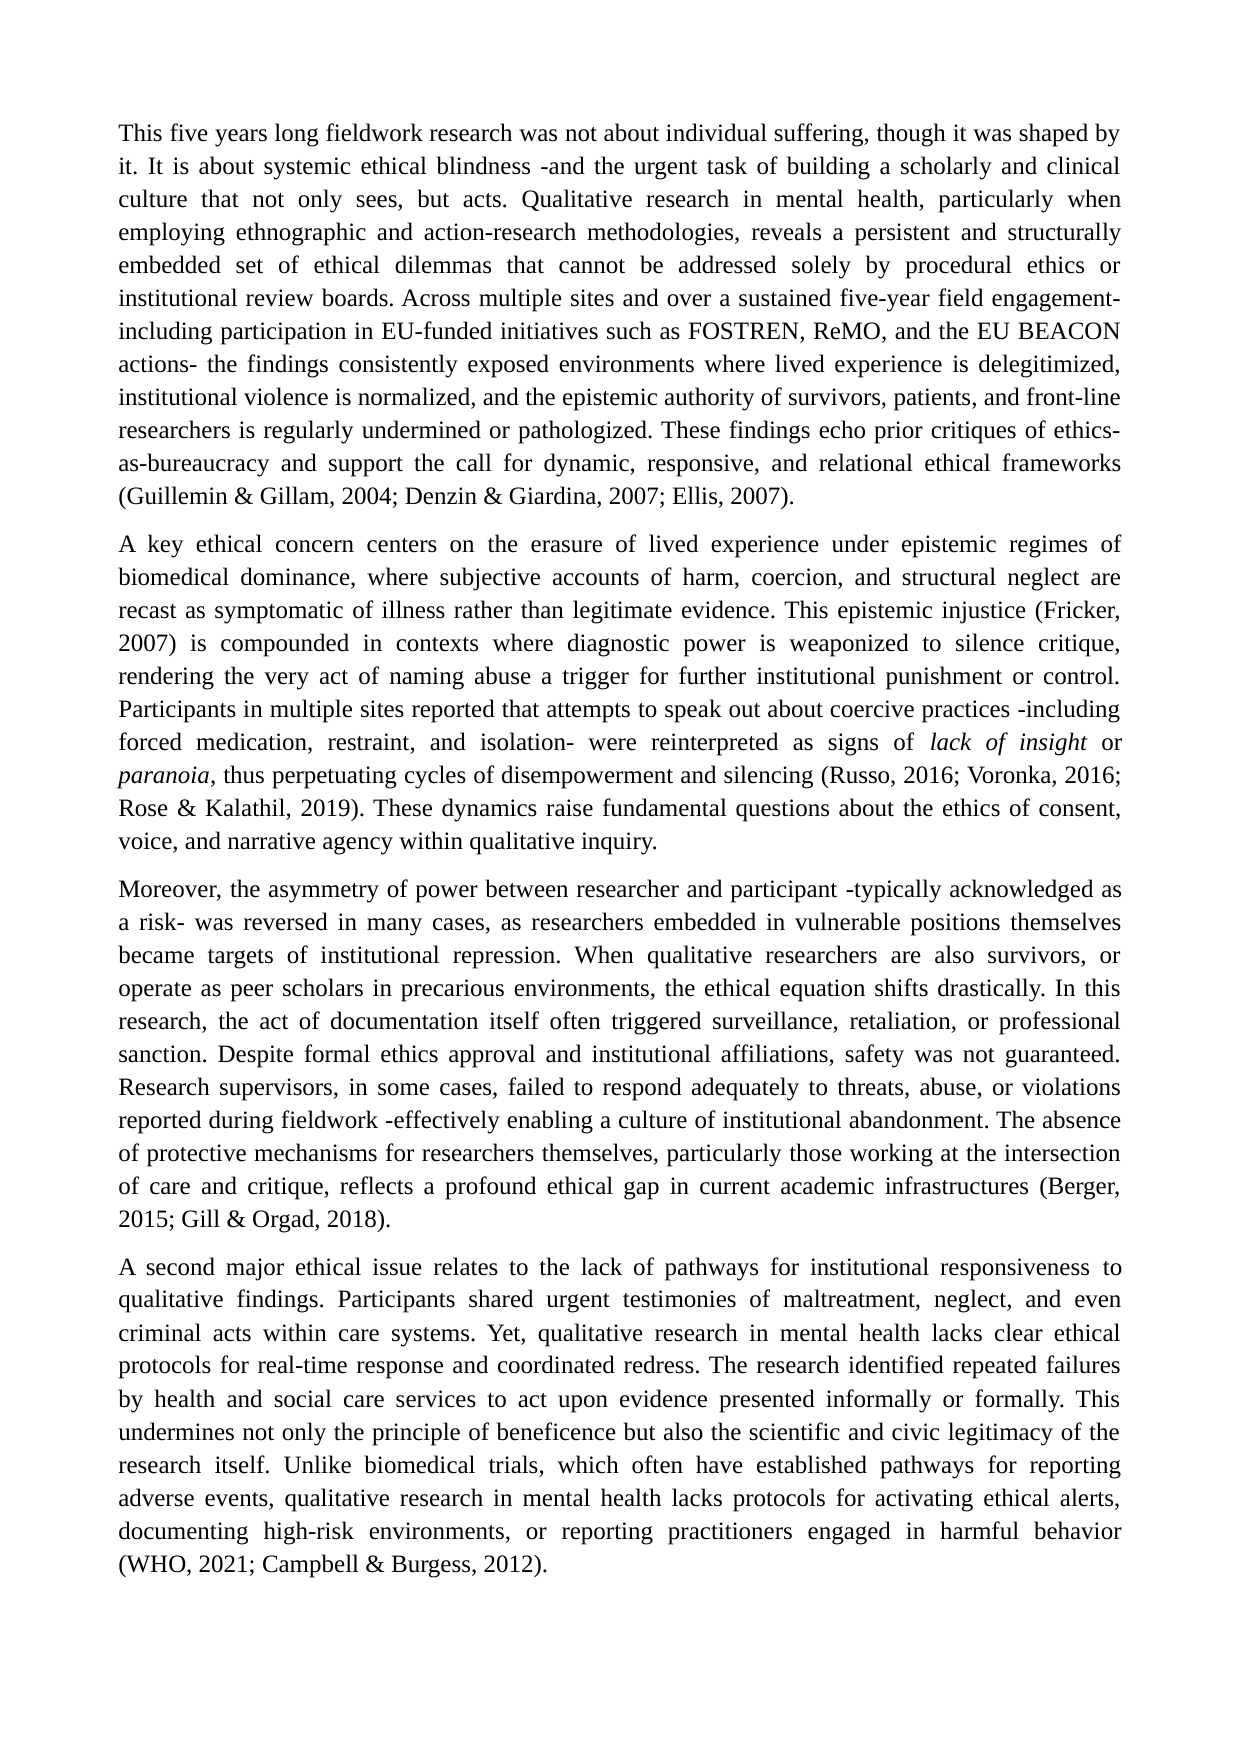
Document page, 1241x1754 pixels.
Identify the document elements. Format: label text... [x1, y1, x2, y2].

text This five years long fieldwork research was not about individual suffering, though it was shaped by it. It is about systemic ethical blindness -and the urgent task of building a scholarly and clinical culture that not only sees, but acts. Qualitative research in mental health, particularly when employing ethnographic and action-research methodologies, reveals a persistent and structurally embedded set of ethical dilemmas that cannot be addressed solely by procedural ethics or institutional review boards. Across multiple sites and over a sustained five-year field engagement- including participation in EU-funded initiatives such as FOSTREN, ReMO, and the EU BEACON actions- the findings consistently exposed environments where lived experience is delegitimized, institutional violence is normalized, and the epistemic authority of survivors, patients, and front-line researchers is regularly undermined or pathologized. These findings echo prior critiques of ethics-as-bureaucracy and support the call for dynamic, responsive, and relational ethical frameworks (Guillemin & Gillam, 2004; Denzin & Giardina, 2007; Ellis, 2007). [118, 118, 1122, 510]
text A second major ethical issue relates to the lack of pathways for institutional responsiveness to qualitative findings. Participants shared urgent testimonies of maltreatment, neglect, and even criminal acts within care systems. Yet, qualitative research in mental health lacks clear ethical protocols for real-time response and coordinated redress. The research identified repeated failures by health and social care services to act upon evidence presented informally or formally. This undermines not only the principle of beneficence but also the scientific and civic legitimacy of the research itself. Unlike biomedical trials, which often have established pathways for reporting adverse events, qualitative research in mental health lacks protocols for activating ethical alerts, documenting high-risk environments, or reporting practitioners engaged in harmful behavior (WHO, 2021; Campbell & Burgess, 2012). [118, 1252, 1122, 1577]
text Moreover, the asymmetry of power between researcher and participant -typically acknowledged as a risk- was reversed in many cases, as researchers embedded in vulnerable positions themselves became targets of institutional repression. When qualitative researchers are also survivors, or operate as peer scholars in precarious environments, the ethical equation shifts drastically. In this research, the act of documentation itself often triggered surveillance, retaliation, or professional sanction. Despite formal ethics approval and institutional affiliations, safety was not guaranteed. Research supervisors, in some cases, failed to respond adequately to threats, abuse, or violations reported during fieldwork -effectively enabling a culture of institutional abandonment. The absence of protective mechanisms for researchers themselves, particularly those working at the intersection of care and critique, reflects a profound ethical gap in current academic infrastructures (Berger, 2015; Gill & Orgad, 2018). [118, 874, 1122, 1233]
text A key ethical concern centers on the erasure of lived experience under epistemic regimes of biomedical dominance, where subjective accounts of harm, coercion, and structural neglect are recast as symptomatic of illness rather than legitimate evidence. This epistemic injustice (Fricker, 2007) is compounded in contexts where diagnostic power is weaponized to silence critique, rendering the very act of naming abuse a trigger for further institutional punishment or control. Participants in multiple sites reported that attempts to speak out about coercive practices -including forced medication, restraint, and isolation- were reinterpreted as signs of lack of insight or paranoia, thus perpetuating cycles of disempowerment and silencing (Russo, 2016; Voronka, 2016; Rose & Kalathil, 2019). These dynamics raise fundamental questions about the ethics of consent, voice, and narrative agency within qualitative inquiry. [118, 529, 1122, 855]
